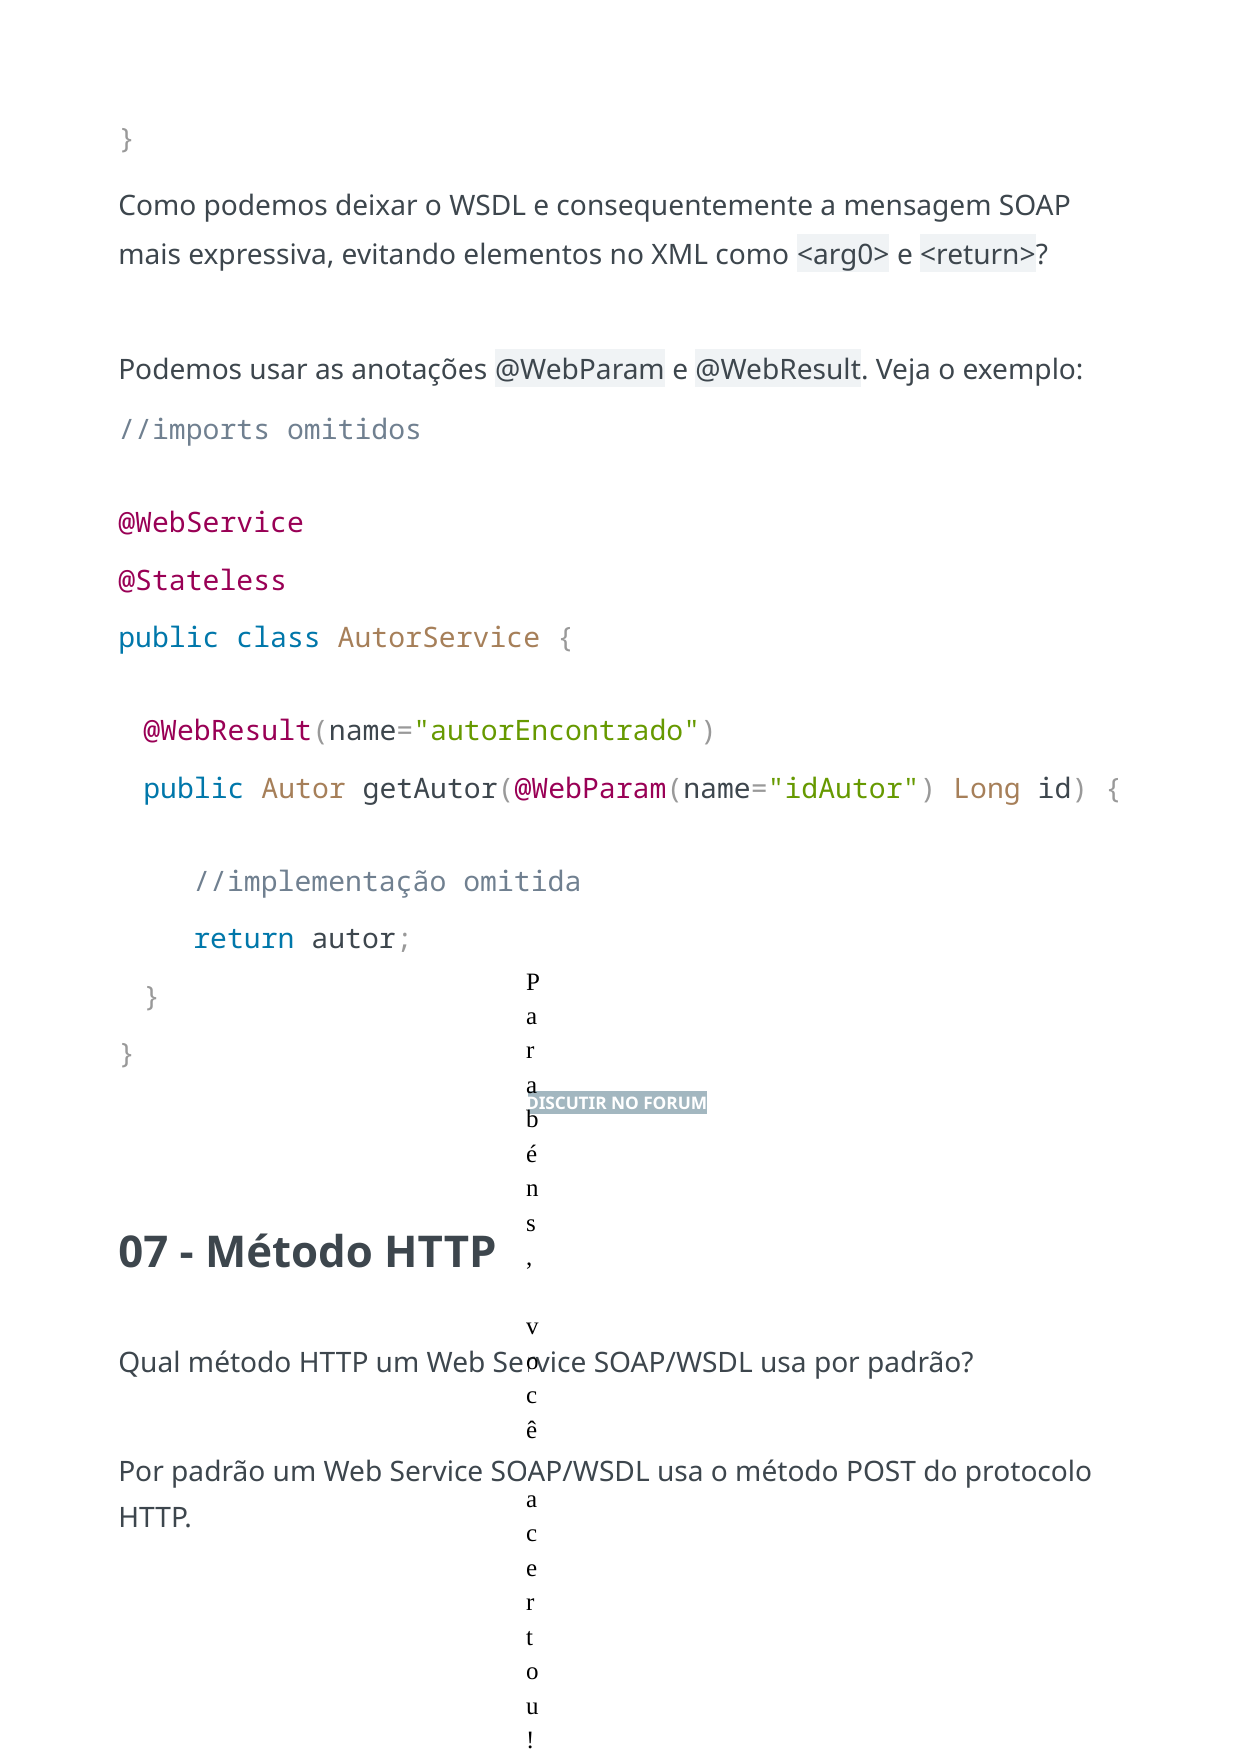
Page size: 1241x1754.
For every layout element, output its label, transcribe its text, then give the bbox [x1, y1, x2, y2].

text Podemos usar as anotações @WebParam e @WebResult. Veja o exemplo: [118, 349, 1122, 387]
text Por padrão um Web Service SOAP/WSDL usa o método POST do protocolo HTTP. [528, 1451, 1122, 1536]
text } [118, 118, 1122, 156]
text @Stateless [118, 560, 1122, 598]
subtitle Como podemos deixar o WSDL e consequentemente a mensagem SOAP mais expressiva, evitando elementos no XML como <arg0> e <return>? [118, 176, 1122, 272]
text Qual método HTTP um Web Service SOAP/WSDL usa por padrão? [118, 1342, 526, 1380]
text Por padrão um Web Service SOAP/WSDL usa o método POST do protocolo HTTP. [118, 1451, 526, 1536]
text } [528, 976, 1122, 1014]
text public class AutorService { [118, 618, 1122, 656]
text @WebResult(name="autorEncontrado") [118, 711, 1122, 749]
subtitle 07 - Método HTTP [528, 1221, 1122, 1280]
text return autor; [118, 918, 1122, 957]
text public Autor getAutor(@WebParam(name="idAutor") Long id) { [118, 768, 1122, 806]
subtitle 07 - Método HTTP [118, 1221, 526, 1280]
text @WebService [118, 503, 1122, 541]
text [118, 1091, 526, 1114]
text //implementação omitida [118, 861, 1122, 899]
text Qual método HTTP um Web Service SOAP/WSDL usa por padrão? [528, 1342, 1122, 1380]
text DISCUTIR NO FORUM [528, 1091, 1114, 1114]
text } [118, 976, 526, 1014]
text } [528, 1033, 1122, 1072]
text } [118, 1033, 526, 1072]
text //imports omitidos [118, 410, 1122, 448]
